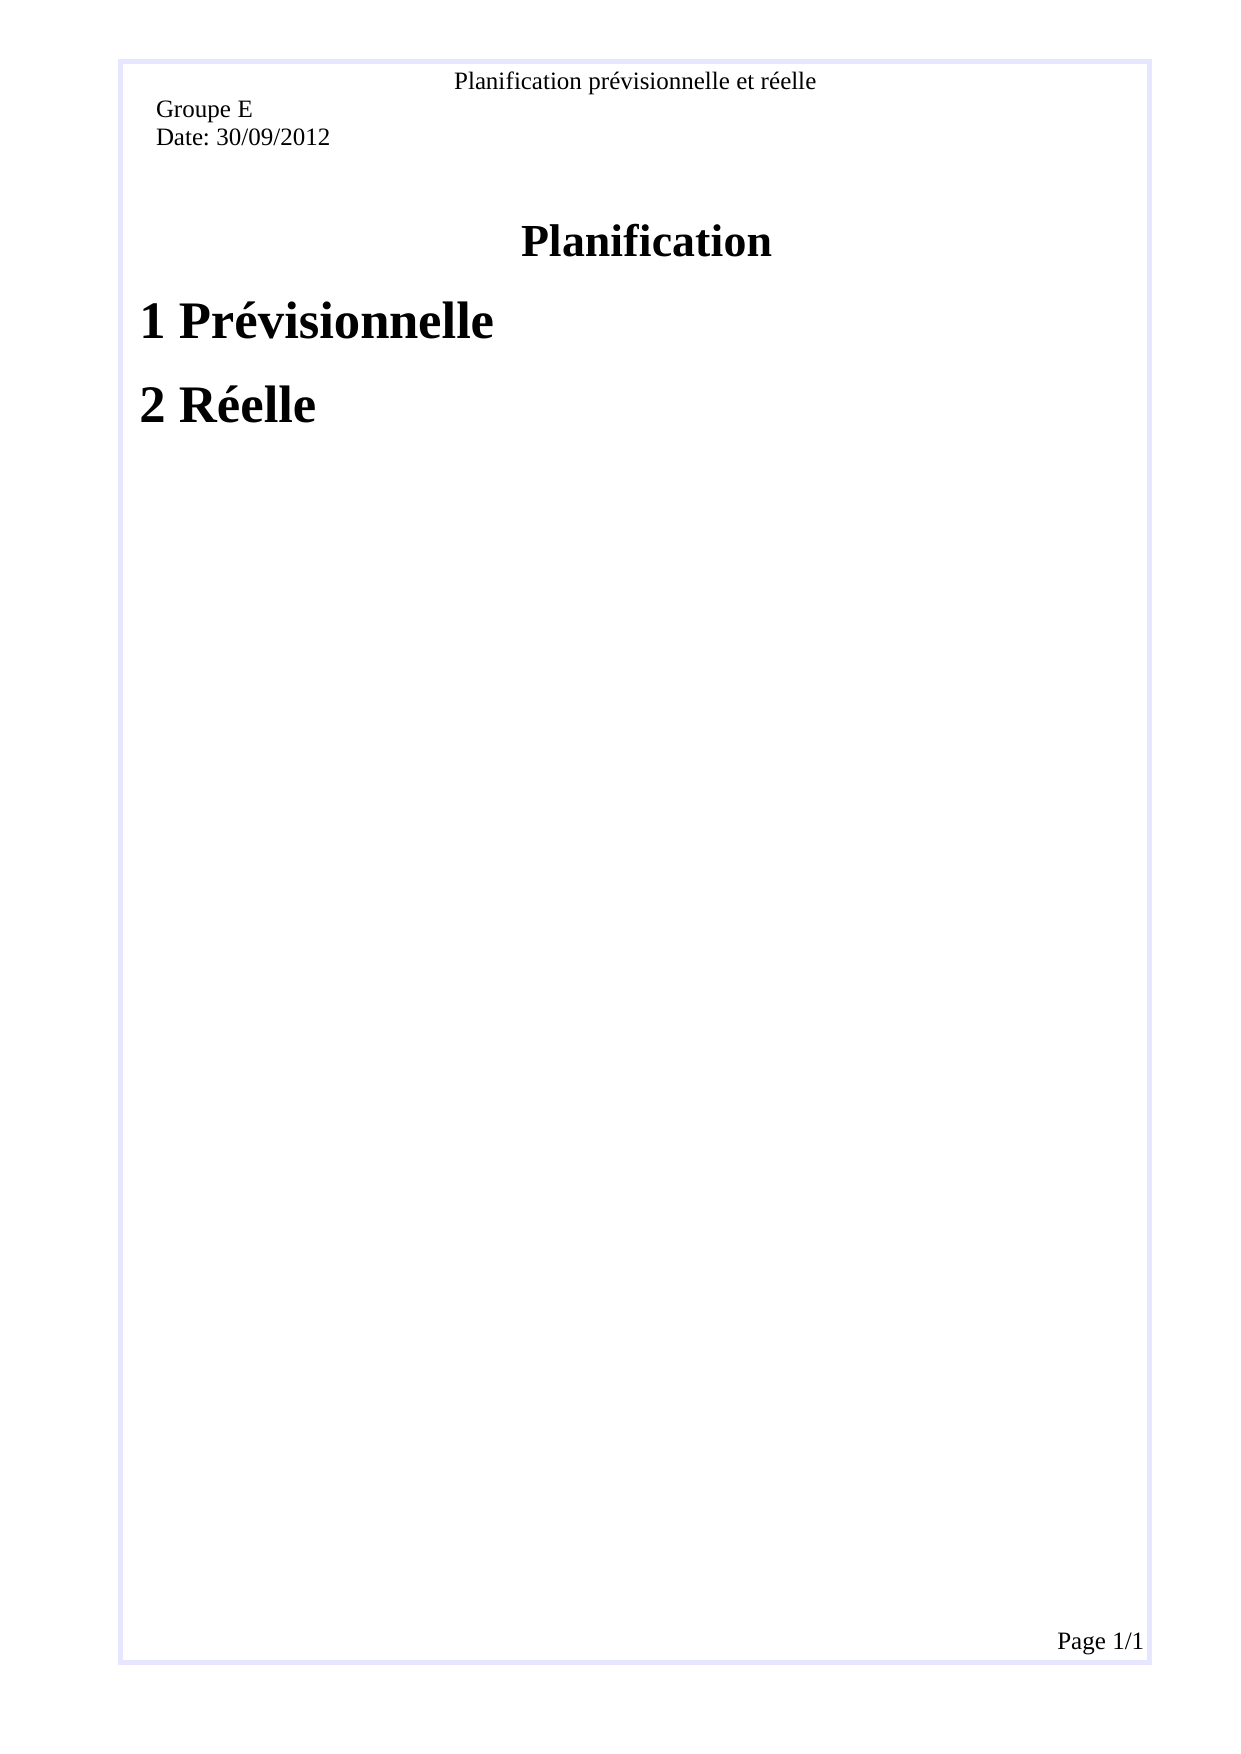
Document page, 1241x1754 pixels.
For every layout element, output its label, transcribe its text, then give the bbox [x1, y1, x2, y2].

subtitle Prévisionnelle [126, 292, 1144, 350]
subtitle Planification [126, 216, 1144, 267]
subtitle Réelle [126, 375, 1144, 434]
